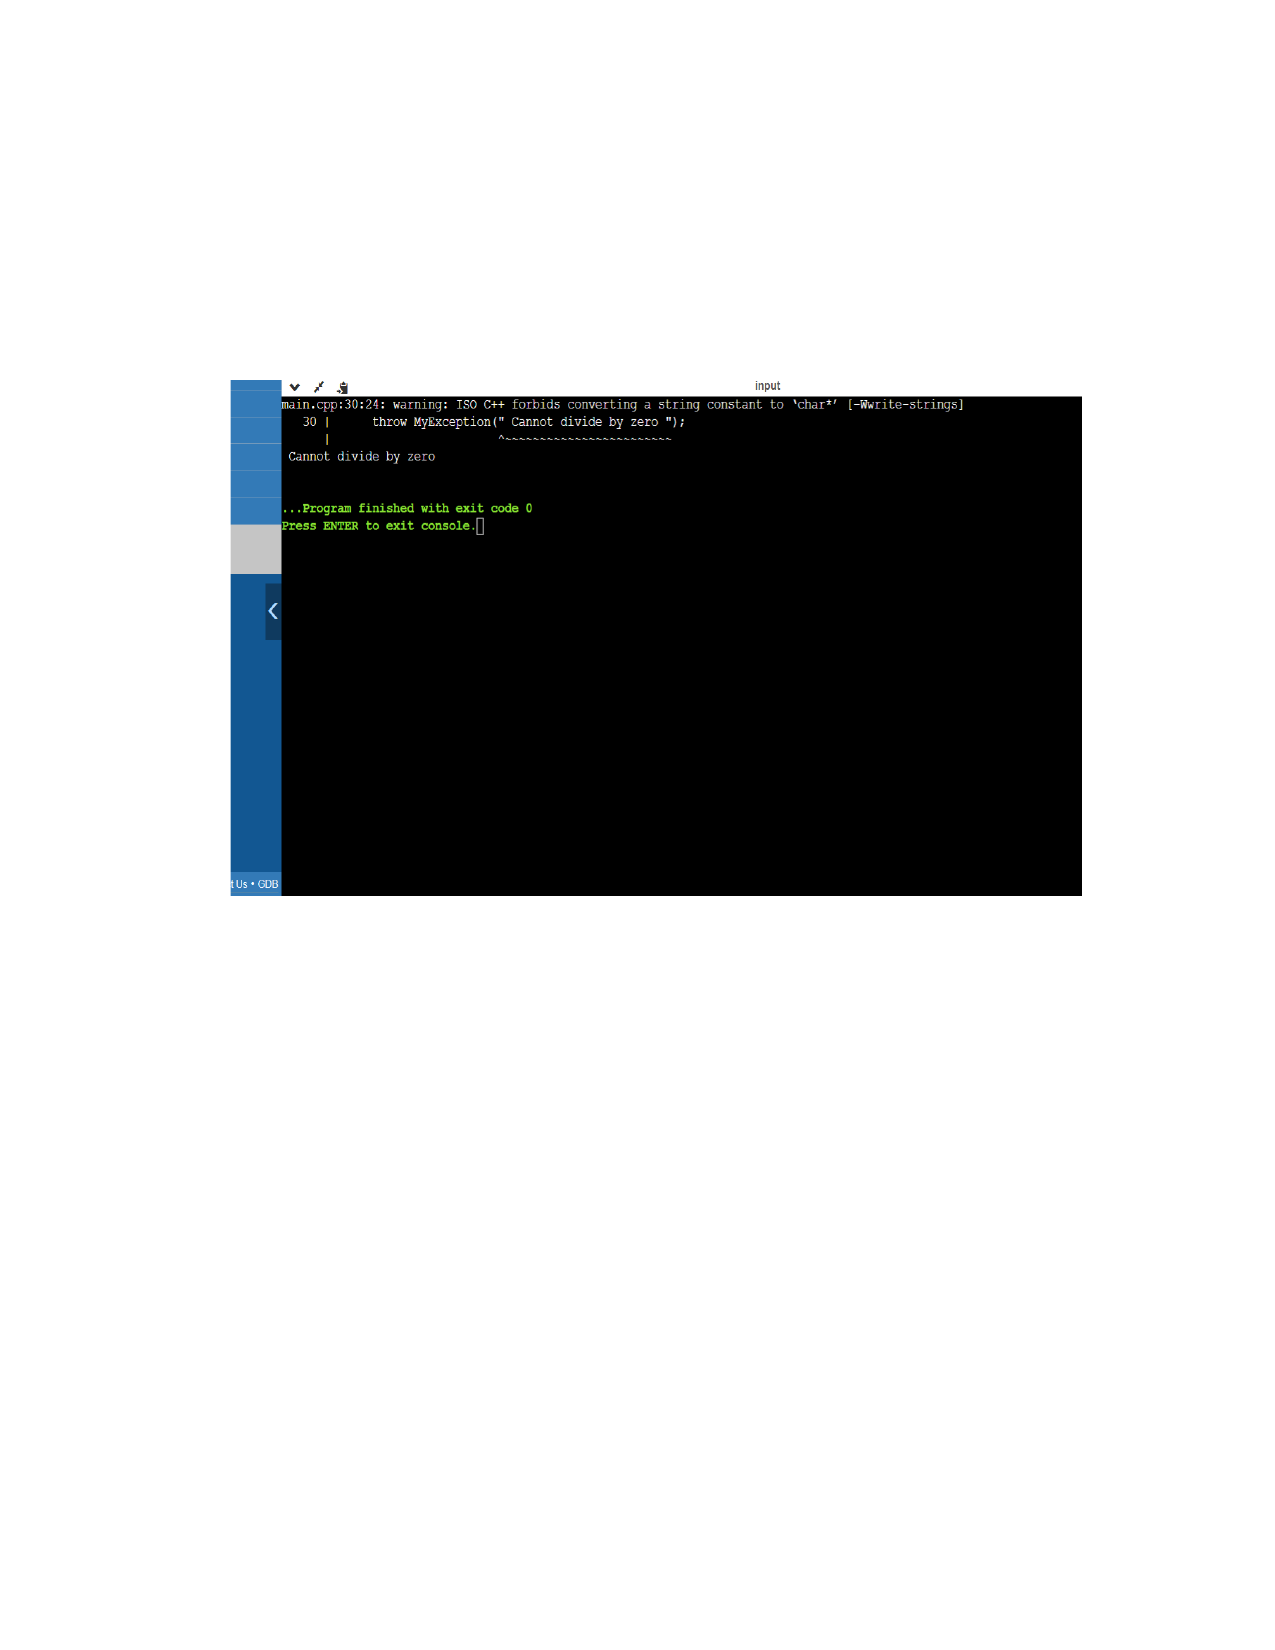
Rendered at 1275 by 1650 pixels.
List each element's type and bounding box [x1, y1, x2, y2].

picture [230, 380, 1082, 896]
